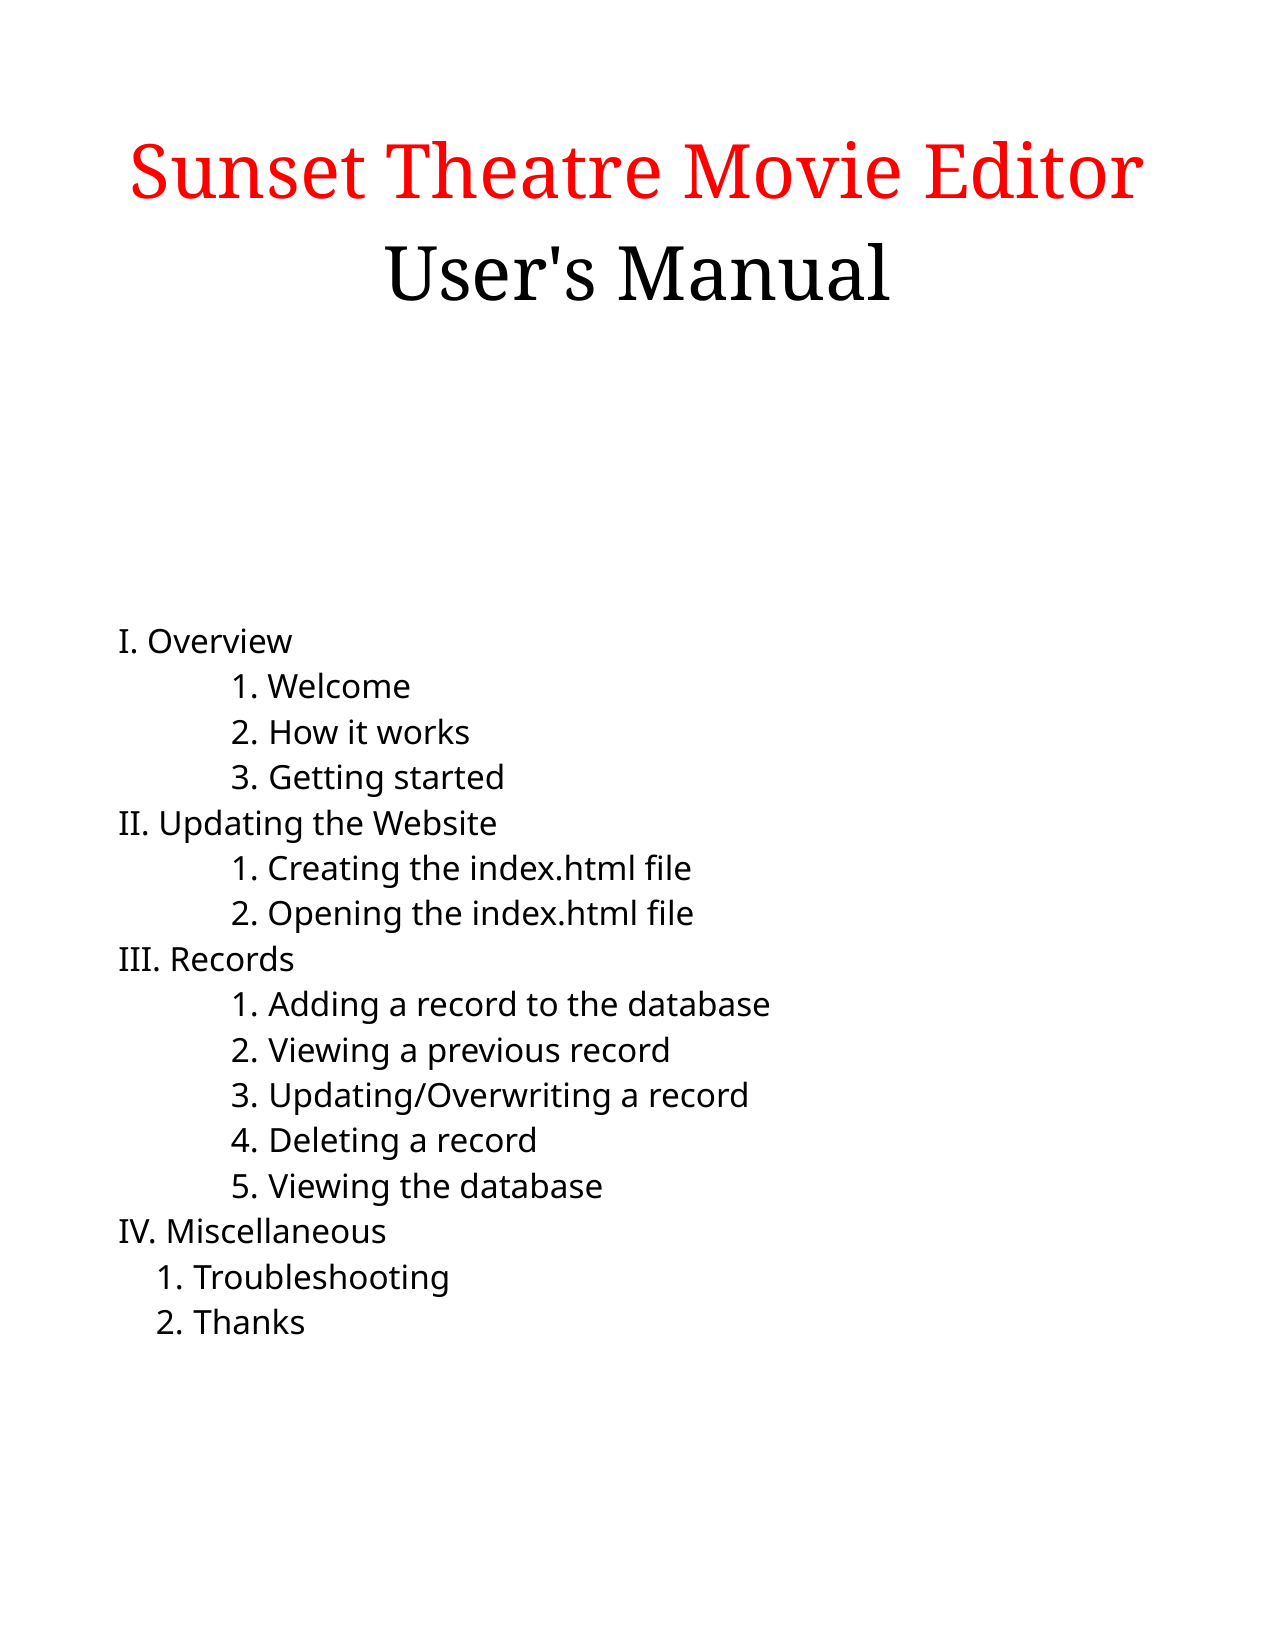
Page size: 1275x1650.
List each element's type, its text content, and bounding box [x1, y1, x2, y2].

list 1. Welcome [193, 663, 1157, 708]
list Troubleshooting [156, 1253, 1157, 1299]
list Viewing a previous record [231, 1026, 1157, 1072]
list Viewing the database [231, 1163, 1157, 1208]
list Thanks [156, 1299, 1157, 1344]
text I. Overview [118, 618, 1157, 663]
text II. Updating the Website [118, 799, 1157, 845]
list Deleting a record [231, 1117, 1157, 1163]
text III. Records [118, 936, 1157, 981]
list 1. Creating the index.html file [193, 845, 1157, 890]
text Sunset Theatre Movie Editor [118, 118, 1157, 220]
list How it works [231, 708, 1157, 754]
list Adding a record to the database [231, 981, 1157, 1026]
text IV. Miscellaneous [118, 1208, 1157, 1253]
list 2. Opening the index.html file [193, 890, 1157, 936]
list Updating/Overwriting a record [231, 1072, 1157, 1117]
list Getting started [231, 754, 1157, 799]
text User's Manual [118, 220, 1157, 322]
